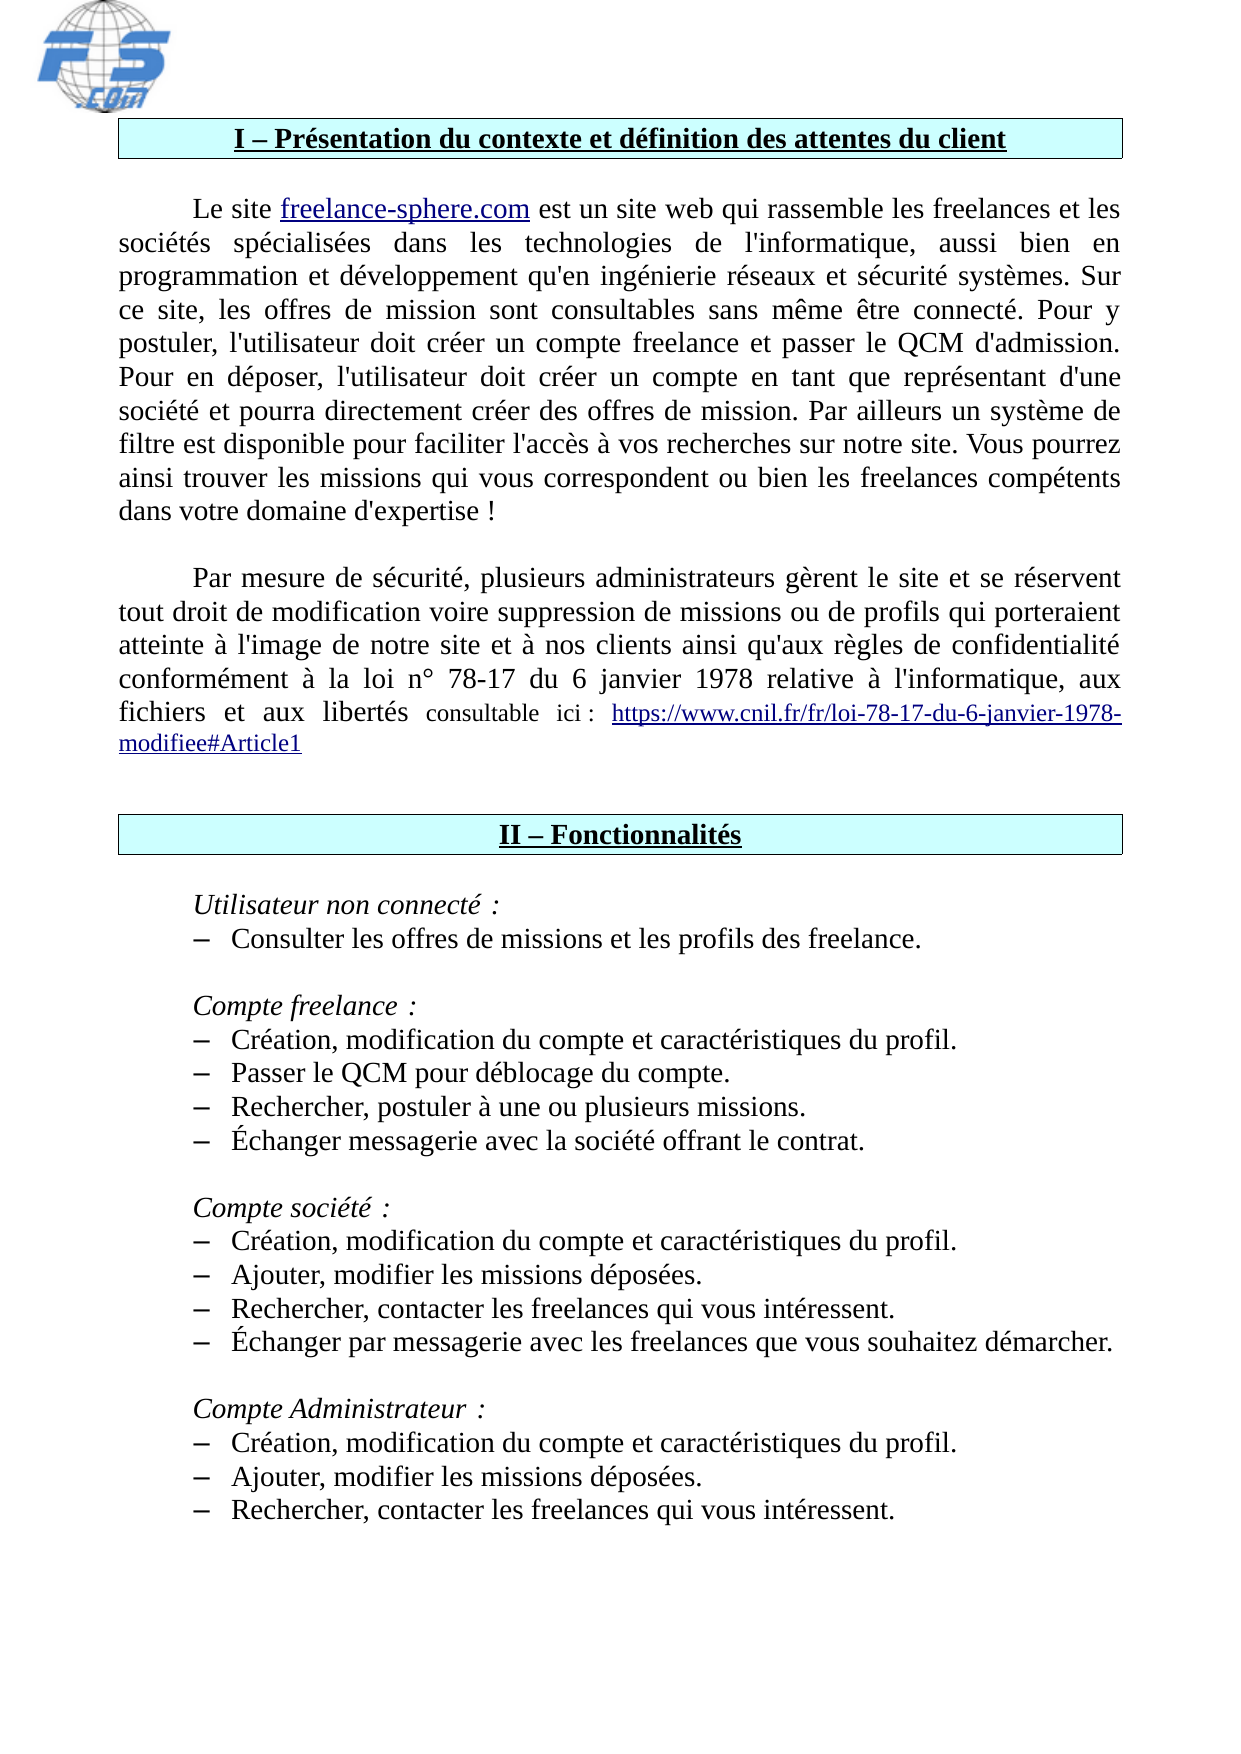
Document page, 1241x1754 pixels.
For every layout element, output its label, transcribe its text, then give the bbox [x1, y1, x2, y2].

list Consulter les offres de missions et les profils des freelance. [193, 921, 1122, 955]
text II – Fonctionnalités [119, 815, 1122, 854]
list Passer le QCM pour déblocage du compte. [193, 1055, 1122, 1089]
list Création, modification du compte et caractéristiques du profil. [193, 1425, 1122, 1459]
text Utilisateur non connecté : [118, 887, 1122, 921]
text Compte Administrateur : [118, 1392, 1122, 1425]
list Ajouter, modifier les missions déposées. [193, 1459, 1122, 1492]
text Le site freelance-sphere.com est un site web qui rassemble les freelances et les sociétés spécialisées dans les technologies de l'informatique, aussi bien en programmation et développement qu'en ingénierie réseaux et sécurité systèmes. Sur ce site, les offres de mission sont consultables sans même être connecté. Pour y postuler, l'utilisateur doit créer un compte freelance et passer le QCM d'admission. Pour en déposer, l'utilisateur doit créer un compte en tant que représentant d'une société et pourra directement créer des offres de mission. Par ailleurs un système de filtre est disponible pour faciliter l'accès à vos recherches sur notre site. Vous pourrez ainsi trouver les missions qui vous correspondent ou bien les freelances compétents dans votre domaine d'expertise ! [118, 191, 1122, 527]
list Rechercher, postuler à une ou plusieurs missions. [193, 1089, 1122, 1123]
picture [0, 0, 202, 113]
text Compte société : [118, 1190, 1122, 1223]
list Échanger par messagerie avec les freelances que vous souhaitez démarcher. [193, 1324, 1122, 1358]
list Rechercher, contacter les freelances qui vous intéressent. [193, 1492, 1122, 1526]
text Compte freelance : [118, 988, 1122, 1022]
list Échanger messagerie avec la société offrant le contrat. [193, 1123, 1122, 1156]
list Rechercher, contacter les freelances qui vous intéressent. [193, 1291, 1122, 1324]
list Ajouter, modifier les missions déposées. [193, 1257, 1122, 1291]
list Création, modification du compte et caractéristiques du profil. [193, 1223, 1122, 1257]
text Par mesure de sécurité, plusieurs administrateurs gèrent le site et se réservent tout droit de modification voire suppression de missions ou de profils qui porteraient atteinte à l'image de notre site et à nos clients ainsi qu'aux règles de confidentialité conformément à la loi n° 78-17 du 6 janvier 1978 relative à l'informatique, aux fichiers et aux libertés consultable ici : https://www.cnil.fr/fr/loi-78-17-du-6-janvier-1978-modifiee#Article1 [118, 560, 1122, 757]
text I – Présentation du contexte et définition des attentes du client [119, 119, 1122, 158]
list Création, modification du compte et caractéristiques du profil. [193, 1022, 1122, 1055]
